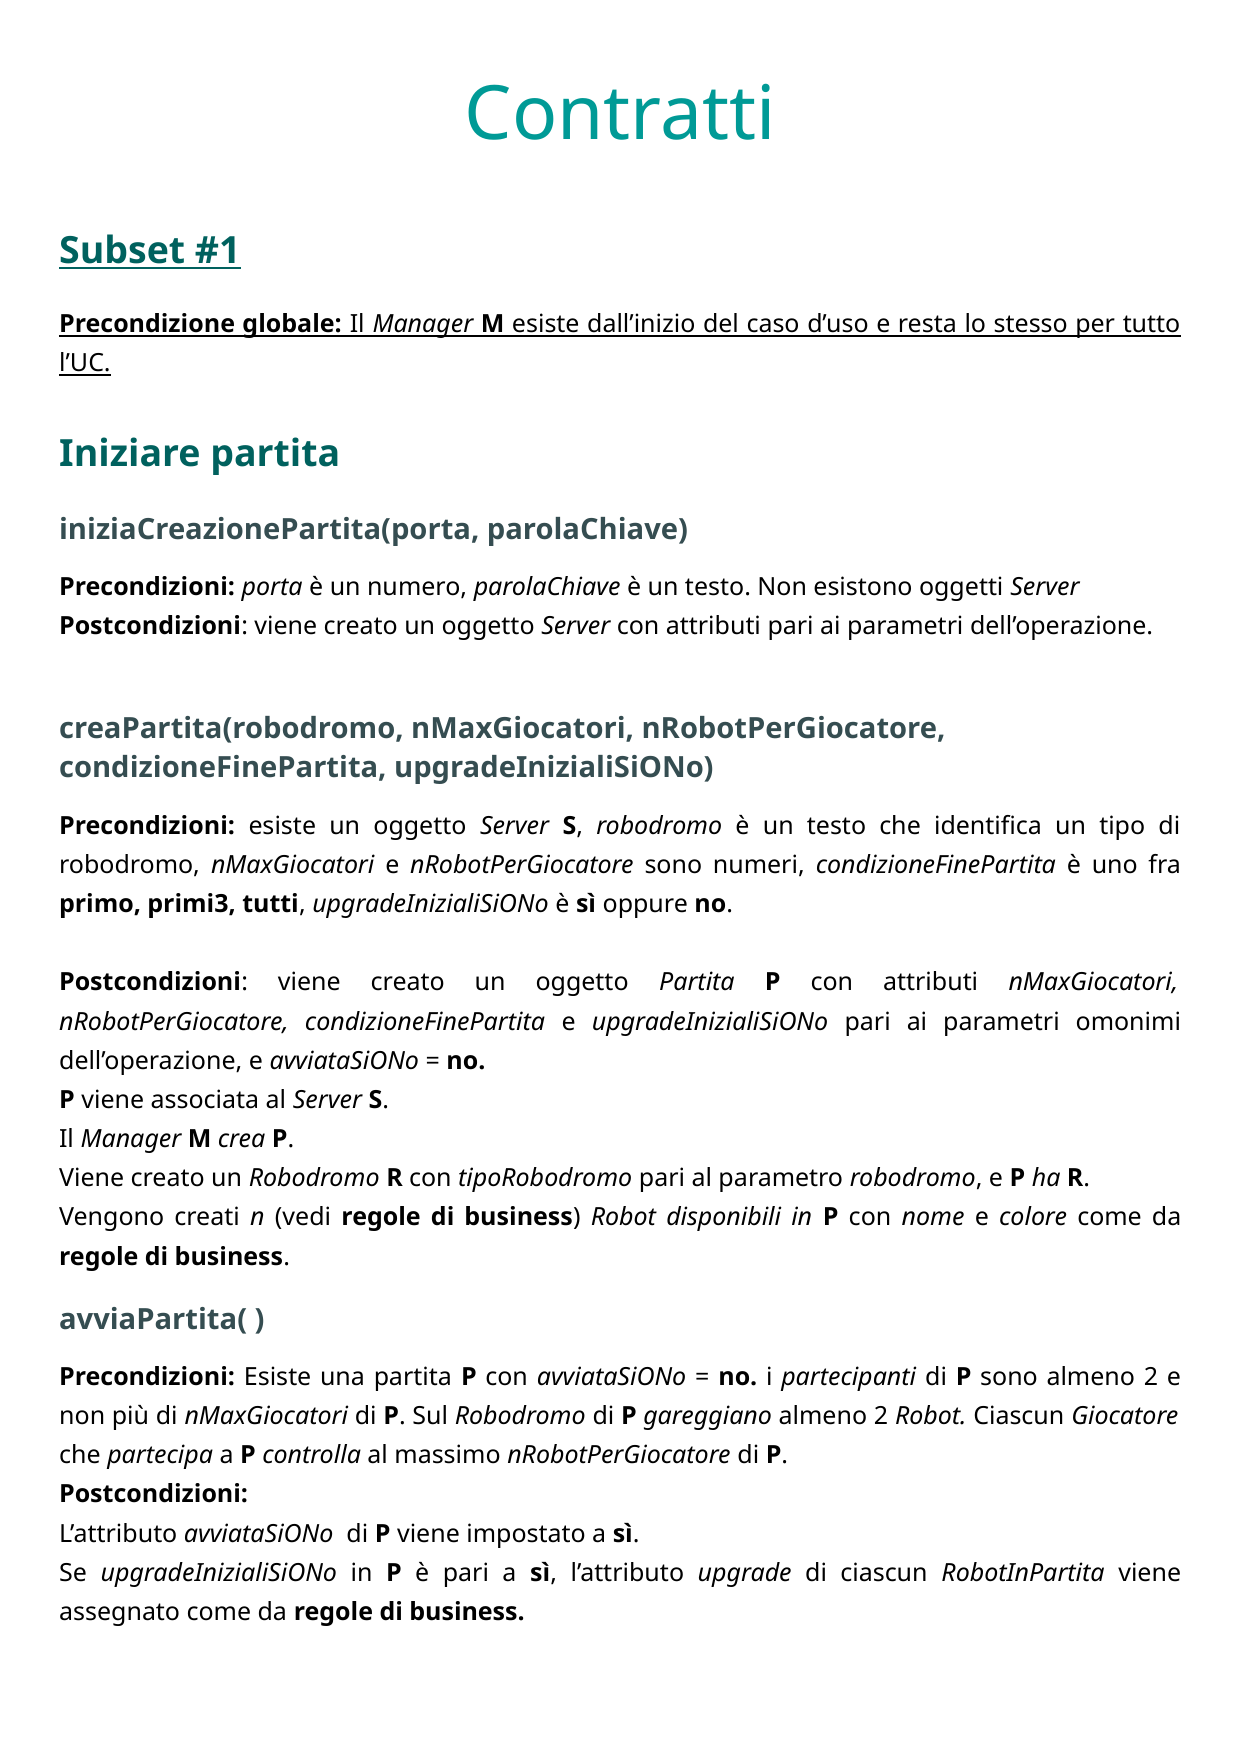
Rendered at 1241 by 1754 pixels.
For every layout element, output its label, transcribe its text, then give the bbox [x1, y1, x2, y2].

text Postcondizioni: viene creato un oggetto Server con attributi pari ai parametri dell’operazione. [59, 608, 1181, 642]
text Precondizioni: porta è un numero, parolaChiave è un testo. Non esistono oggetti Server [59, 569, 1181, 603]
text Postcondizioni: viene creato un oggetto Partita P con attributi nMaxGiocatori, nRobotPerGiocatore, condizioneFinePartita e upgradeInizialiSiONo pari ai parametri omonimi dell’operazione, e avviataSiONo = no. [59, 964, 1181, 1076]
subtitle Subset #1 [59, 224, 1181, 275]
title Contratti [59, 59, 1181, 161]
text Vengono creati n (vedi regole di business) Robot disponibili in P con nome e colore come da regole di business. [59, 1199, 1181, 1272]
text Il Manager M crea P. [59, 1121, 1181, 1155]
text Postcondizioni: [59, 1476, 1181, 1510]
text Precondizione globale: Il Manager M esiste dall’inizio del caso d’uso e resta lo stesso per tutto [59, 306, 1181, 335]
subtitle creaPartita(robodromo, nMaxGiocatori, nRobotPerGiocatore, condizioneFinePartita, upgradeInizialiSiONo) [59, 707, 1181, 786]
text l’UC. [59, 337, 1181, 379]
subtitle iniziaCreazionePartita(porta, parolaChiave) [59, 508, 1181, 548]
text P viene associata al Server S. [59, 1081, 1181, 1116]
text Viene creato un Robodromo R con tipoRobodromo pari al parametro robodromo, e P ha R. [59, 1160, 1181, 1194]
subtitle Iniziare partita [59, 426, 1181, 477]
text Precondizioni: Esiste una partita P con avviataSiONo = no. i partecipanti di P sono almeno 2 e non più di nMaxGiocatori di P. Sul Robodromo di P gareggiano almeno 2 Robot. Ciascun Giocatore che partecipa a P controlla al massimo nRobotPerGiocatore di P. [59, 1359, 1181, 1471]
subtitle avviaPartita( ) [59, 1298, 1181, 1338]
text L’attributo avviataSiONo di P viene impostato a sì. [59, 1515, 1181, 1549]
text Precondizioni: esiste un oggetto Server S, robodromo è un testo che identifica un tipo di robodromo, nMaxGiocatori e nRobotPerGiocatore sono numeri, condizioneFinePartita è uno fra primo, primi3, tutti, upgradeInizialiSiONo è sì oppure no. [59, 807, 1181, 920]
text Se upgradeInizialiSiONo in P è pari a sì, l’attributo upgrade di ciascun RobotInPartita viene assegnato come da regole di business. [59, 1554, 1181, 1628]
